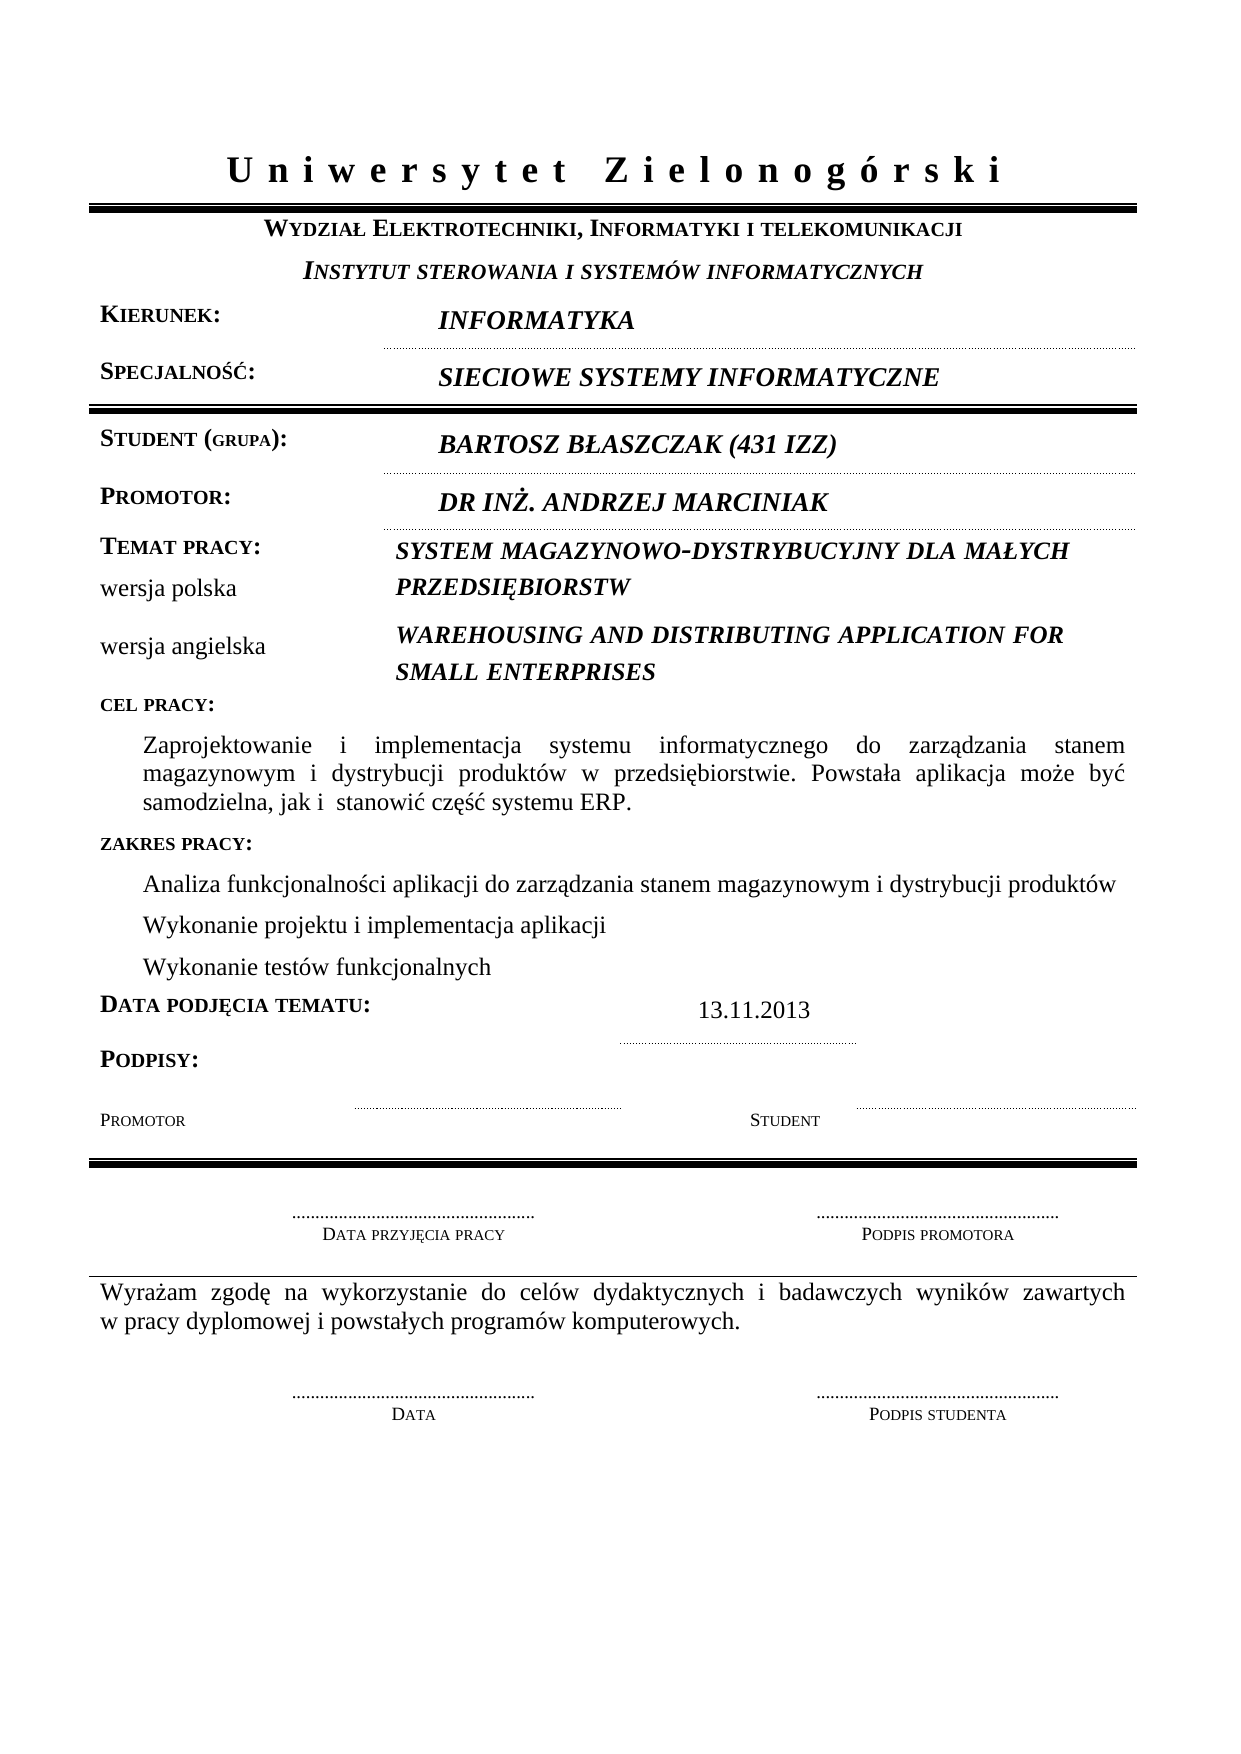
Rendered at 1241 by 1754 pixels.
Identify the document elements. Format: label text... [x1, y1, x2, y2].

table_cell [620, 1043, 857, 1108]
table_cell Promotor [89, 1108, 738, 1158]
table_cell Wyrażam zgodę na wykorzystanie do celów dydaktycznych i badawczych wyników zawartych w pracy dyplomowej i powstałych programów komputerowych. [89, 1277, 1137, 1347]
table_cell .................................................... Podpis studenta [739, 1347, 1137, 1437]
table_cell cel pracy: [89, 688, 1137, 730]
table_cell DR INŻ. ANDRZEJ MARCINIAK [384, 473, 1137, 529]
table_cell Data podjęcia tematu: [89, 989, 620, 1043]
table_cell BARTOSZ BŁASZCZAK (431 IZZ) [384, 414, 1137, 473]
table_cell system magazynowo-dystrybucyjny dla małych przedsiębiorstw [384, 529, 1137, 615]
table_cell warehousing and distributing application for small enterprises [384, 615, 1137, 688]
table_cell 13.11.2013 [620, 989, 857, 1043]
table_header Uniwersytet Zielonogórski [89, 148, 1137, 203]
table_cell Promotor: [89, 473, 384, 529]
table_cell Zaprojektowanie i implementacja systemu informatycznego do zarządzania stanem magazynowym i dystrybucji produktów w przedsiębiorstwie. Powstała aplikacja może być samodzielna, jak i stanowić część systemu ERP. [89, 730, 1137, 828]
table_cell INFORMATYKA [384, 292, 1137, 348]
table_cell .................................................... Data [89, 1347, 738, 1437]
table_cell wersja angielska [89, 615, 384, 688]
table_cell [355, 1043, 620, 1108]
table_cell Specjalność: [89, 348, 384, 404]
table_cell zakres pracy: [89, 828, 1137, 869]
table_cell Analiza funkcjonalności aplikacji do zarządzania stanem magazynowym i dystrybucji produktów Wykonanie projektu i implementacja aplikacji Wykonanie testów funkcjonalnych Opracowanie dokumentacji projektowej, instrukcji instalacji i użytkowania [89, 869, 1137, 989]
table_cell Podpisy: [89, 1043, 354, 1108]
table_cell Instytut sterowania i systemów informatycznych [89, 254, 1137, 292]
table_cell Kierunek: [89, 292, 384, 348]
table_cell Temat pracy: wersja polska [89, 529, 384, 615]
table_cell [857, 989, 1137, 1043]
table_cell Student (grupa): [89, 414, 384, 473]
table_cell Student [739, 1108, 1137, 1158]
table_cell Wydział Elektrotechniki, Informatyki i telekomunikacji [89, 213, 1137, 254]
table_cell .................................................... Data przyjęcia pracy [89, 1168, 738, 1276]
table_cell SIECIOWE SYSTEMY INFORMATYCZNE [384, 348, 1137, 404]
table_cell .................................................... Podpis promotora [739, 1168, 1137, 1276]
table_cell [857, 1043, 1137, 1108]
